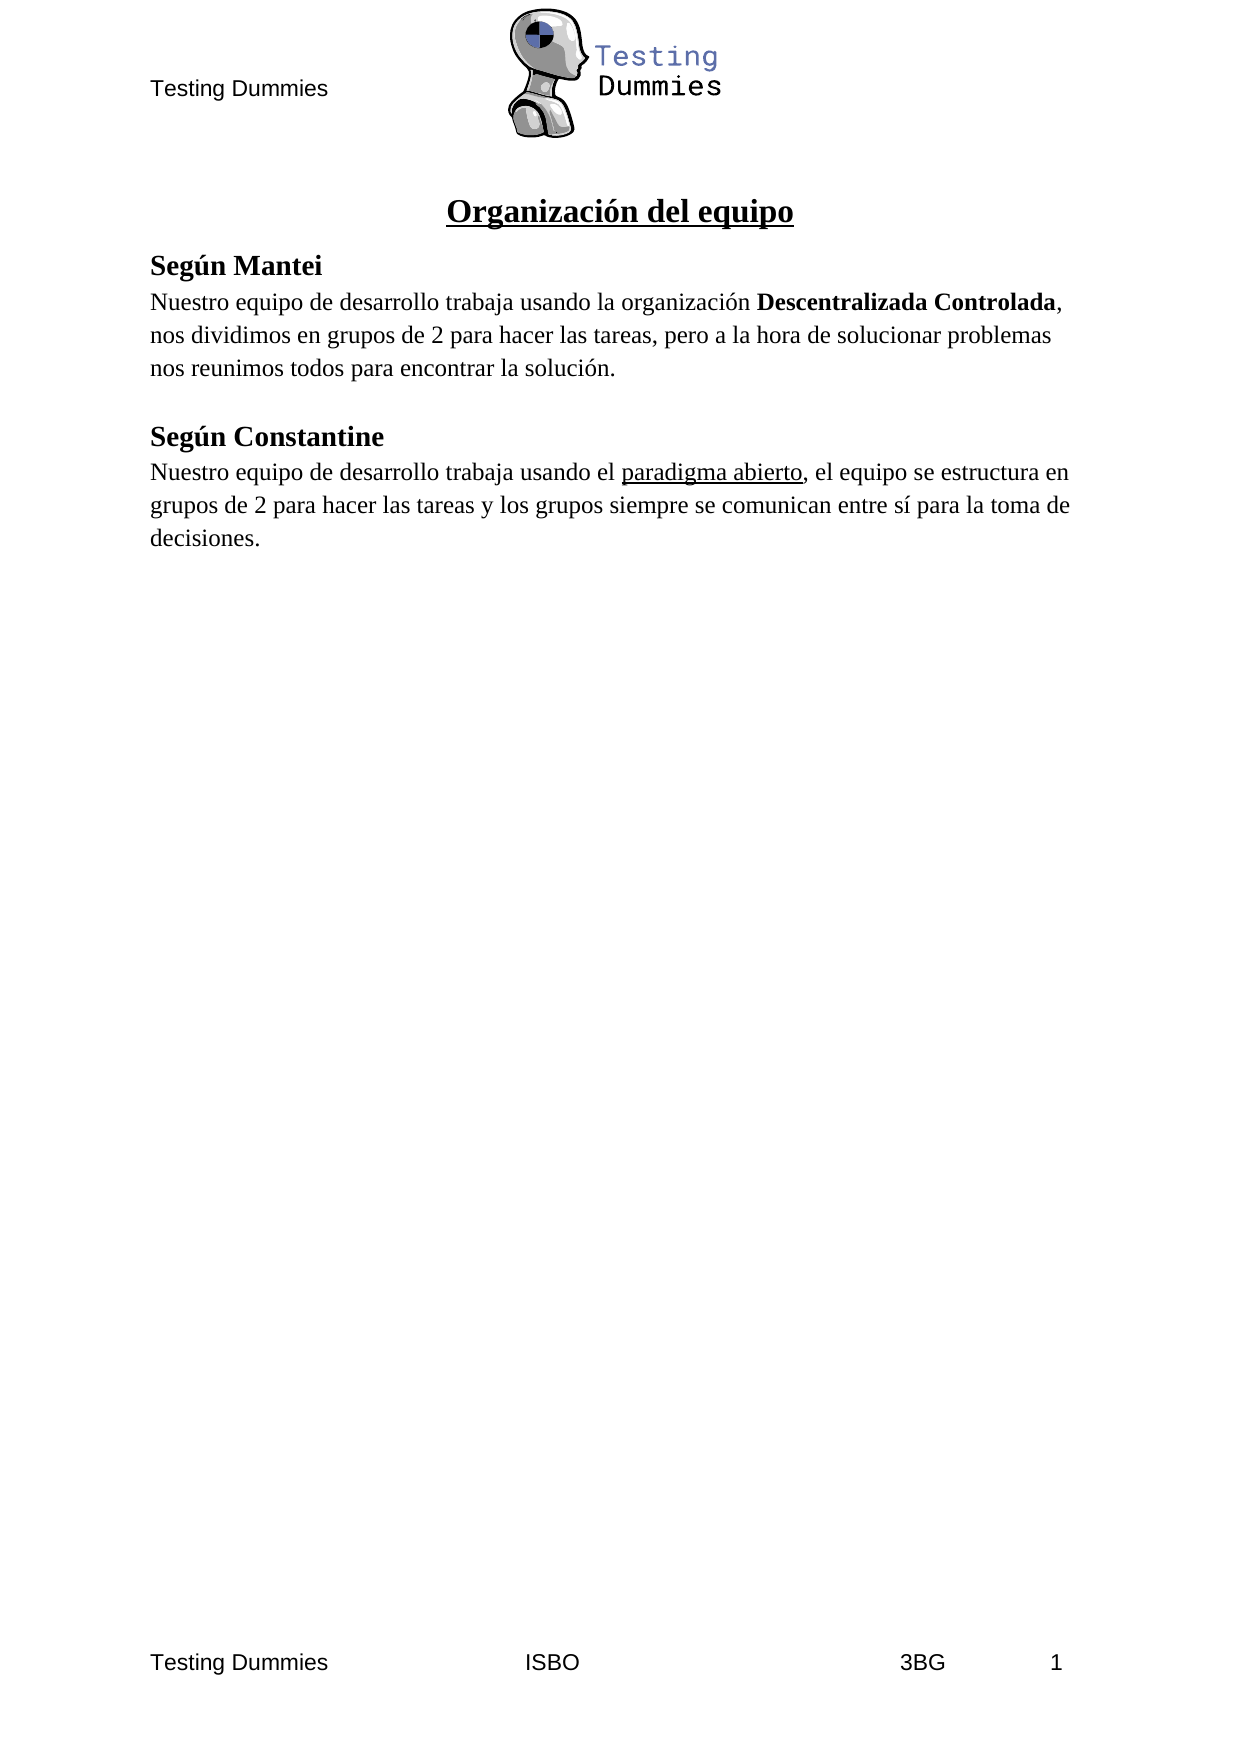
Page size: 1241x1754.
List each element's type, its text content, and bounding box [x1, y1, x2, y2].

text Según Mantei [150, 248, 1090, 282]
text Nuestro equipo de desarrollo trabaja usando la organización Descentralizada Controlada, nos dividimos en grupos de 2 para hacer las tareas, pero a la hora de solucionar problemas nos reunimos todos para encontrar la solución. [150, 287, 1090, 382]
text Según Constantine [150, 419, 1090, 452]
text Nuestro equipo de desarrollo trabaja usando el paradigma abierto, el equipo se estructura en grupos de 2 para hacer las tareas y los grupos siempre se comunican entre sí para la toma de decisiones. [150, 457, 1090, 552]
subtitle Organización del equipo [150, 192, 1090, 230]
